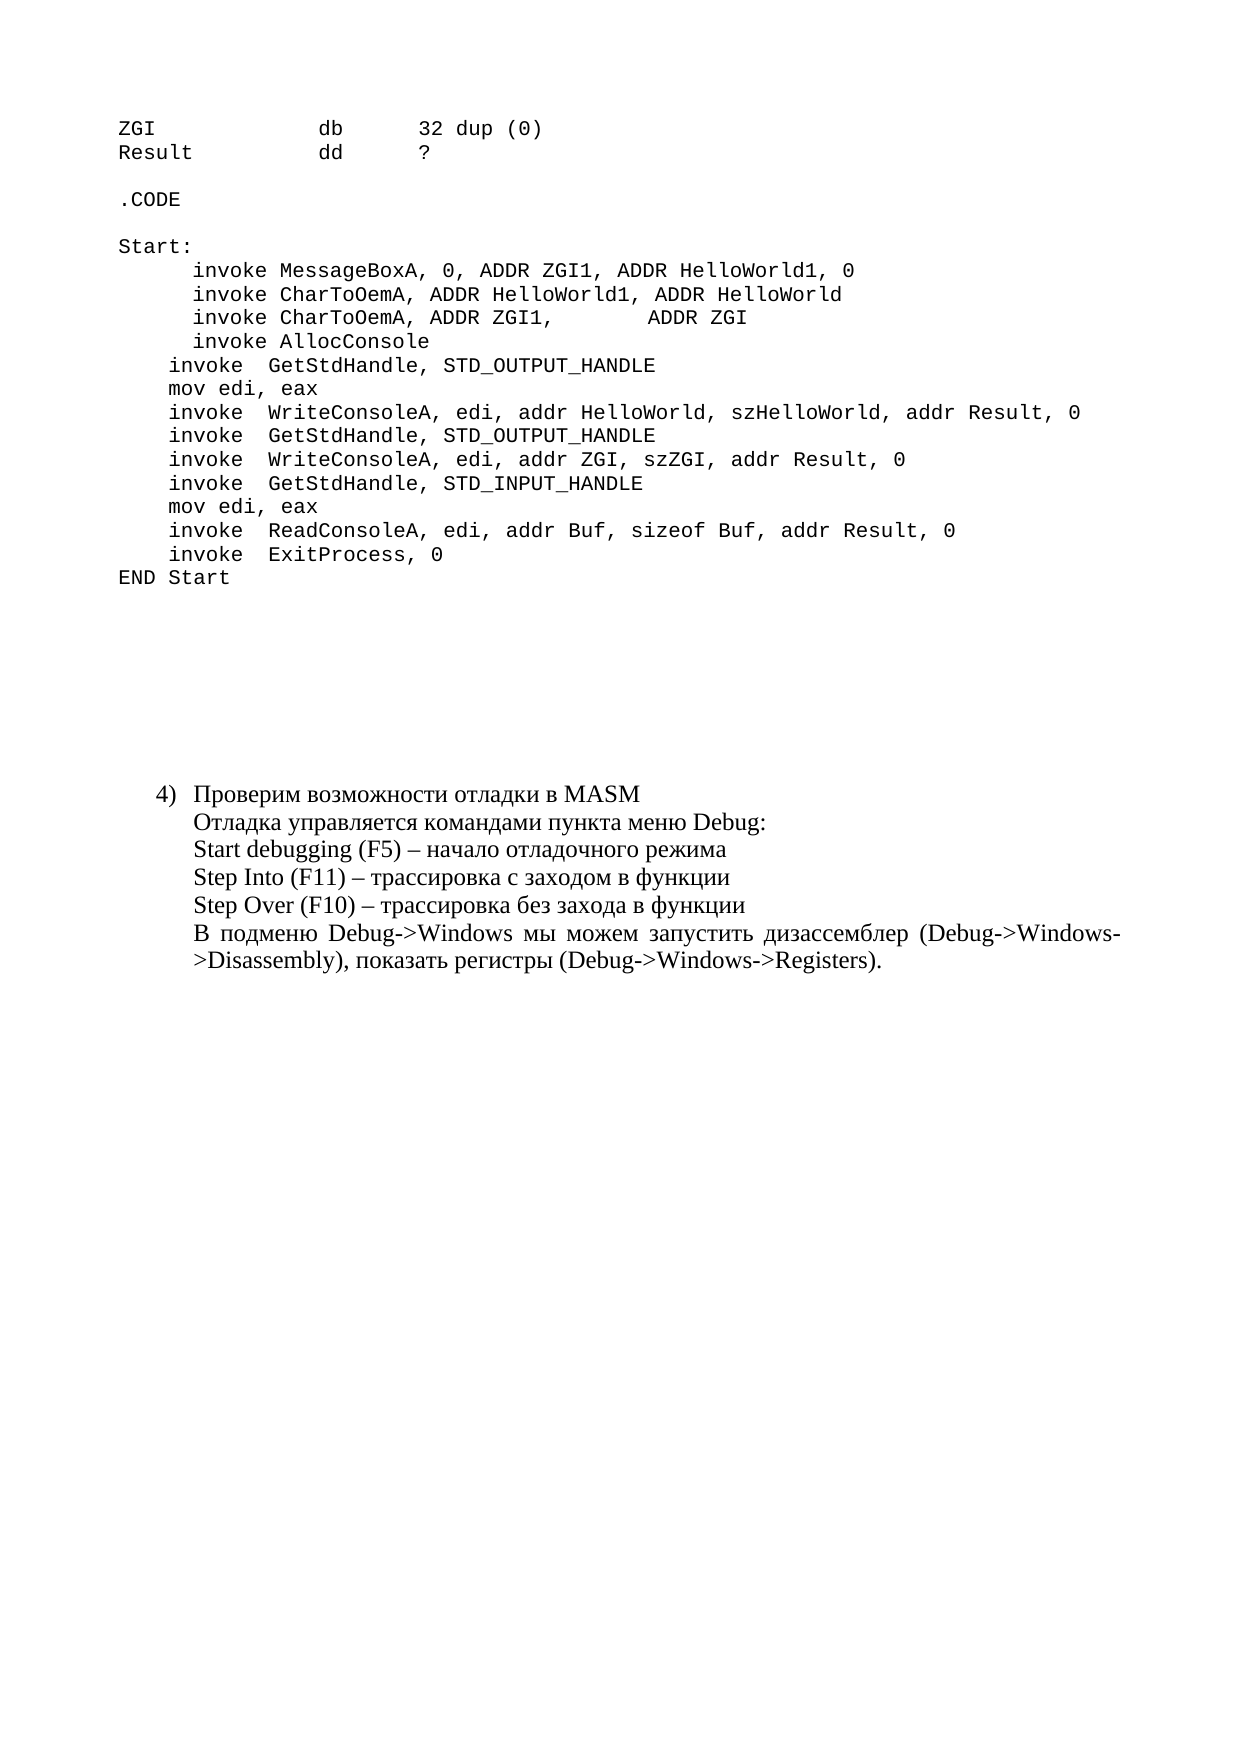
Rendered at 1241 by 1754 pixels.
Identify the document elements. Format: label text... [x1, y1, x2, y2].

text Start: [118, 236, 1122, 260]
text invoke GetStdHandle, STD_INPUT_HANDLE [118, 473, 1122, 496]
list Проверим возможности отладки в MASM [156, 780, 1122, 808]
text В подменю Debug->Windows мы можем запустить дизассемблер (Debug->Windows->Disassembly), показать регистры (Debug->Windows->Registers). [193, 919, 1122, 974]
text invoke CharToOemA, ADDR HelloWorld1, ADDR HelloWorld [118, 284, 1122, 307]
text invoke GetStdHandle, STD_OUTPUT_HANDLE [118, 354, 1122, 378]
text Result dd ? [118, 142, 1122, 165]
text Step Over (F10) – трассировка без захода в функции [193, 891, 1122, 919]
text Start debugging (F5) – начало отладочного режима [193, 836, 1122, 863]
text invoke MessageBoxA, 0, ADDR ZGI1, ADDR HelloWorld1, 0 [118, 260, 1122, 284]
text invoke GetStdHandle, STD_OUTPUT_HANDLE [118, 426, 1122, 449]
text mov edi, eax [118, 378, 1122, 402]
text Step Into (F11) – трассировка с заходом в функции [193, 863, 1122, 891]
text invoke CharToOemA, ADDR ZGI1, ADDR ZGI [118, 307, 1122, 331]
text Отладка управляется командами пункта меню Debug: [193, 808, 1122, 836]
text invoke ReadConsoleA, edi, addr Buf, sizeof Buf, addr Result, 0 [118, 520, 1122, 544]
text .CODE [118, 189, 1122, 213]
text invoke AllocConsole [118, 331, 1122, 354]
text invoke WriteConsoleA, edi, addr ZGI, szZGI, addr Result, 0 [118, 449, 1122, 473]
text mov edi, eax [118, 496, 1122, 520]
text invoke WriteConsoleA, edi, addr HelloWorld, szHelloWorld, addr Result, 0 [118, 402, 1122, 426]
text ZGI db 32 dup (0) [118, 118, 1122, 142]
text invoke ExitProcess, 0 [118, 544, 1122, 567]
text END Start [118, 567, 1122, 591]
